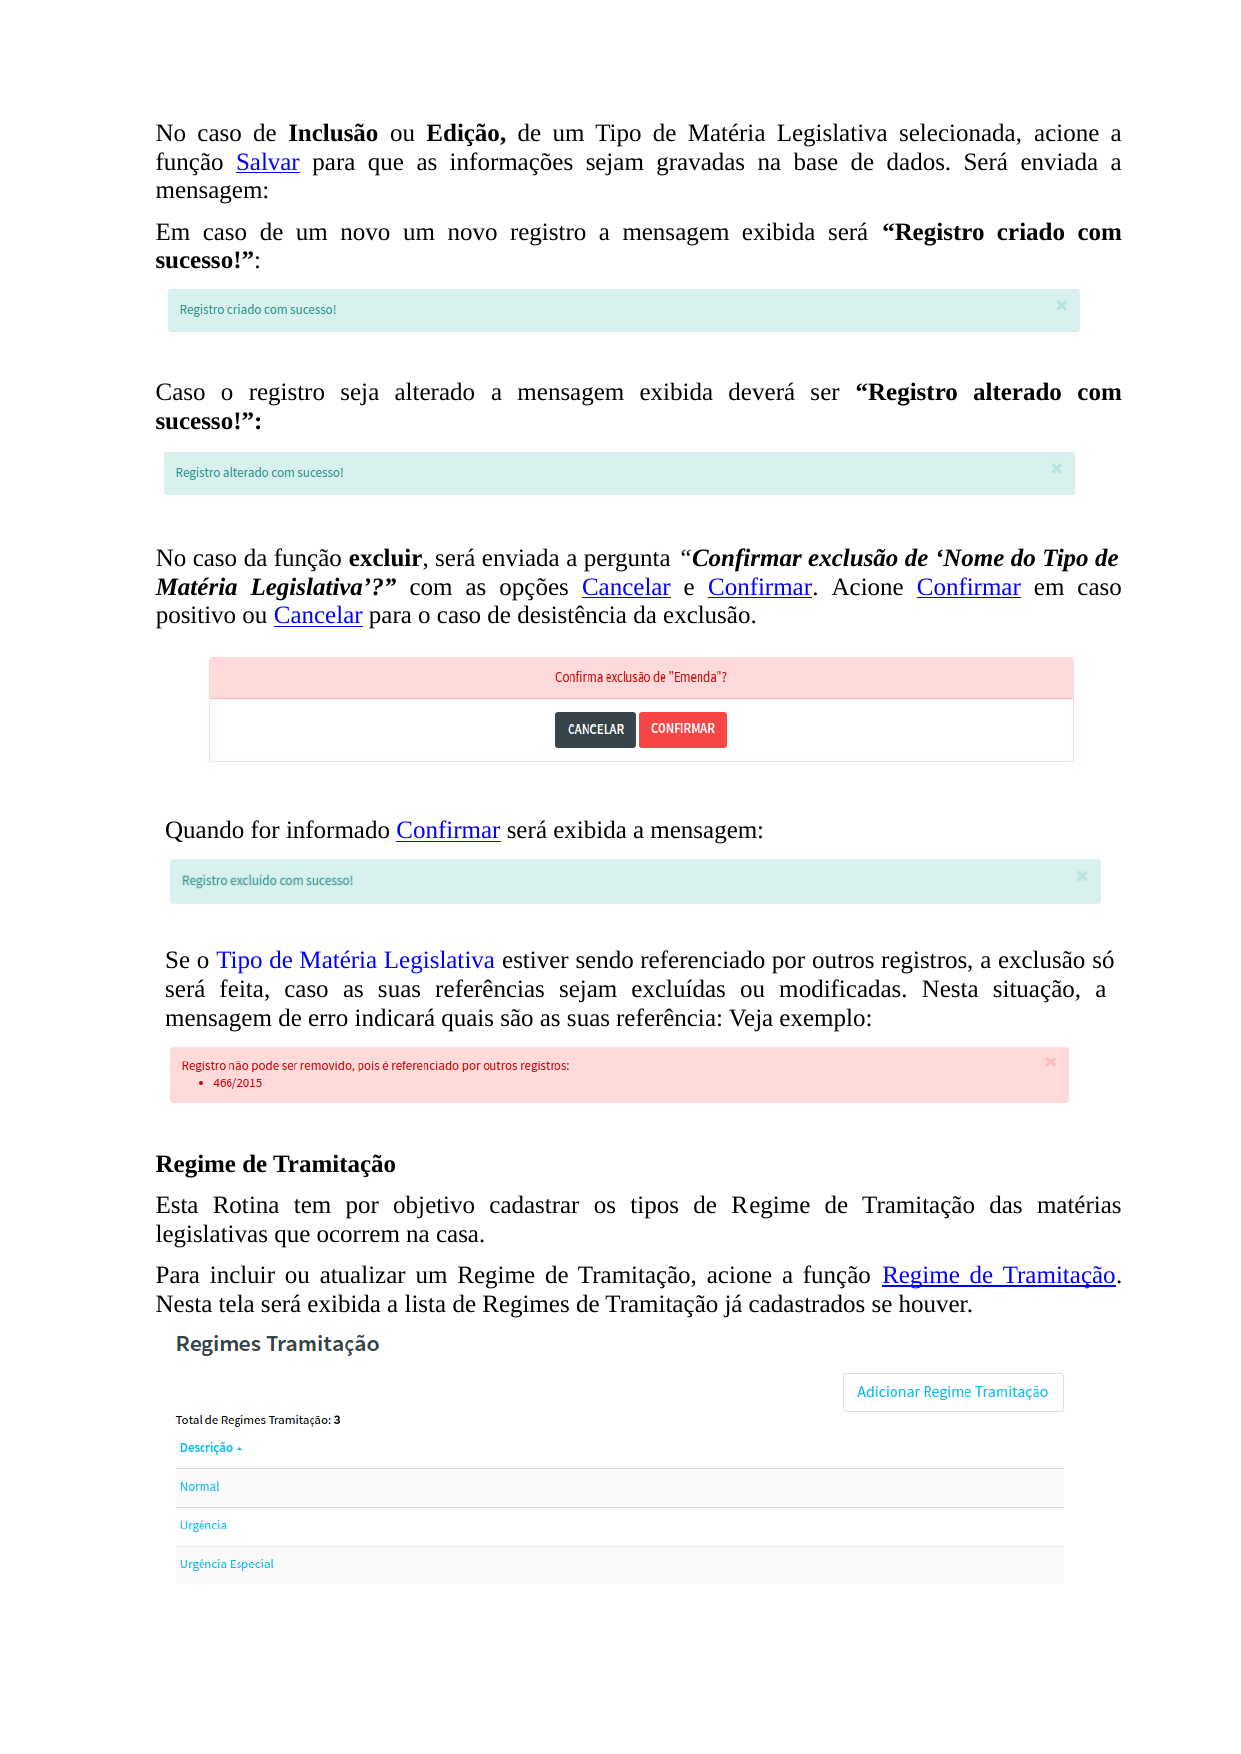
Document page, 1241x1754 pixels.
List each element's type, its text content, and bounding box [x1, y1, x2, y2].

picture [157, 447, 1084, 502]
text No caso de Inclusão ou Edição, de um Tipo de Matéria Legislativa selecionada, acione a função Salvar para que as informações sejam gravadas na base de dados. Será enviada a mensagem: [155, 118, 1122, 204]
text No caso da função excluir, será enviada a pergunta “Confirmar exclusão de ‘Nome do Tipo de Matéria Legislativa’?” com as opções Cancelar e Confirmar. Acione Confirmar em caso positivo ou Cancelar para o caso de desistência da exclusão. [156, 543, 1122, 629]
text Quando for informado Confirmar será exibida a mensagem: [118, 816, 1122, 844]
list Se o Tipo de Matéria Legislativa estiver sendo referenciado por outros registros, a exclusão só será feita, caso as suas referências sejam excluídas ou modificadas. Nesta situação, a mensagem de erro indicará quais são as suas referência: Veja exemplo: [118, 945, 1122, 1031]
picture [166, 1330, 1074, 1619]
picture [165, 286, 1093, 336]
list Para incluir ou atualizar um Regime de Tramitação, acione a função Regime de Tramitação. Nesta tela será exibida a lista de Regimes de Tramitação já cadastrados se houver. [155, 1260, 1122, 1318]
text Caso o registro seja alterado a mensagem exibida deverá ser “Registro alterado com sucesso!”: [155, 377, 1122, 434]
picture [166, 856, 1105, 909]
text Em caso de um novo um novo registro a mensagem exibida será “Registro criado com sucesso!”: [155, 217, 1122, 274]
list Regime de Tramitação [155, 1149, 1122, 1178]
picture [203, 649, 1085, 775]
list Esta Rotina tem por objetivo cadastrar os tipos de Regime de Tramitação das matérias legislativas que ocorrem na casa. [155, 1190, 1122, 1248]
picture [165, 1043, 1076, 1108]
